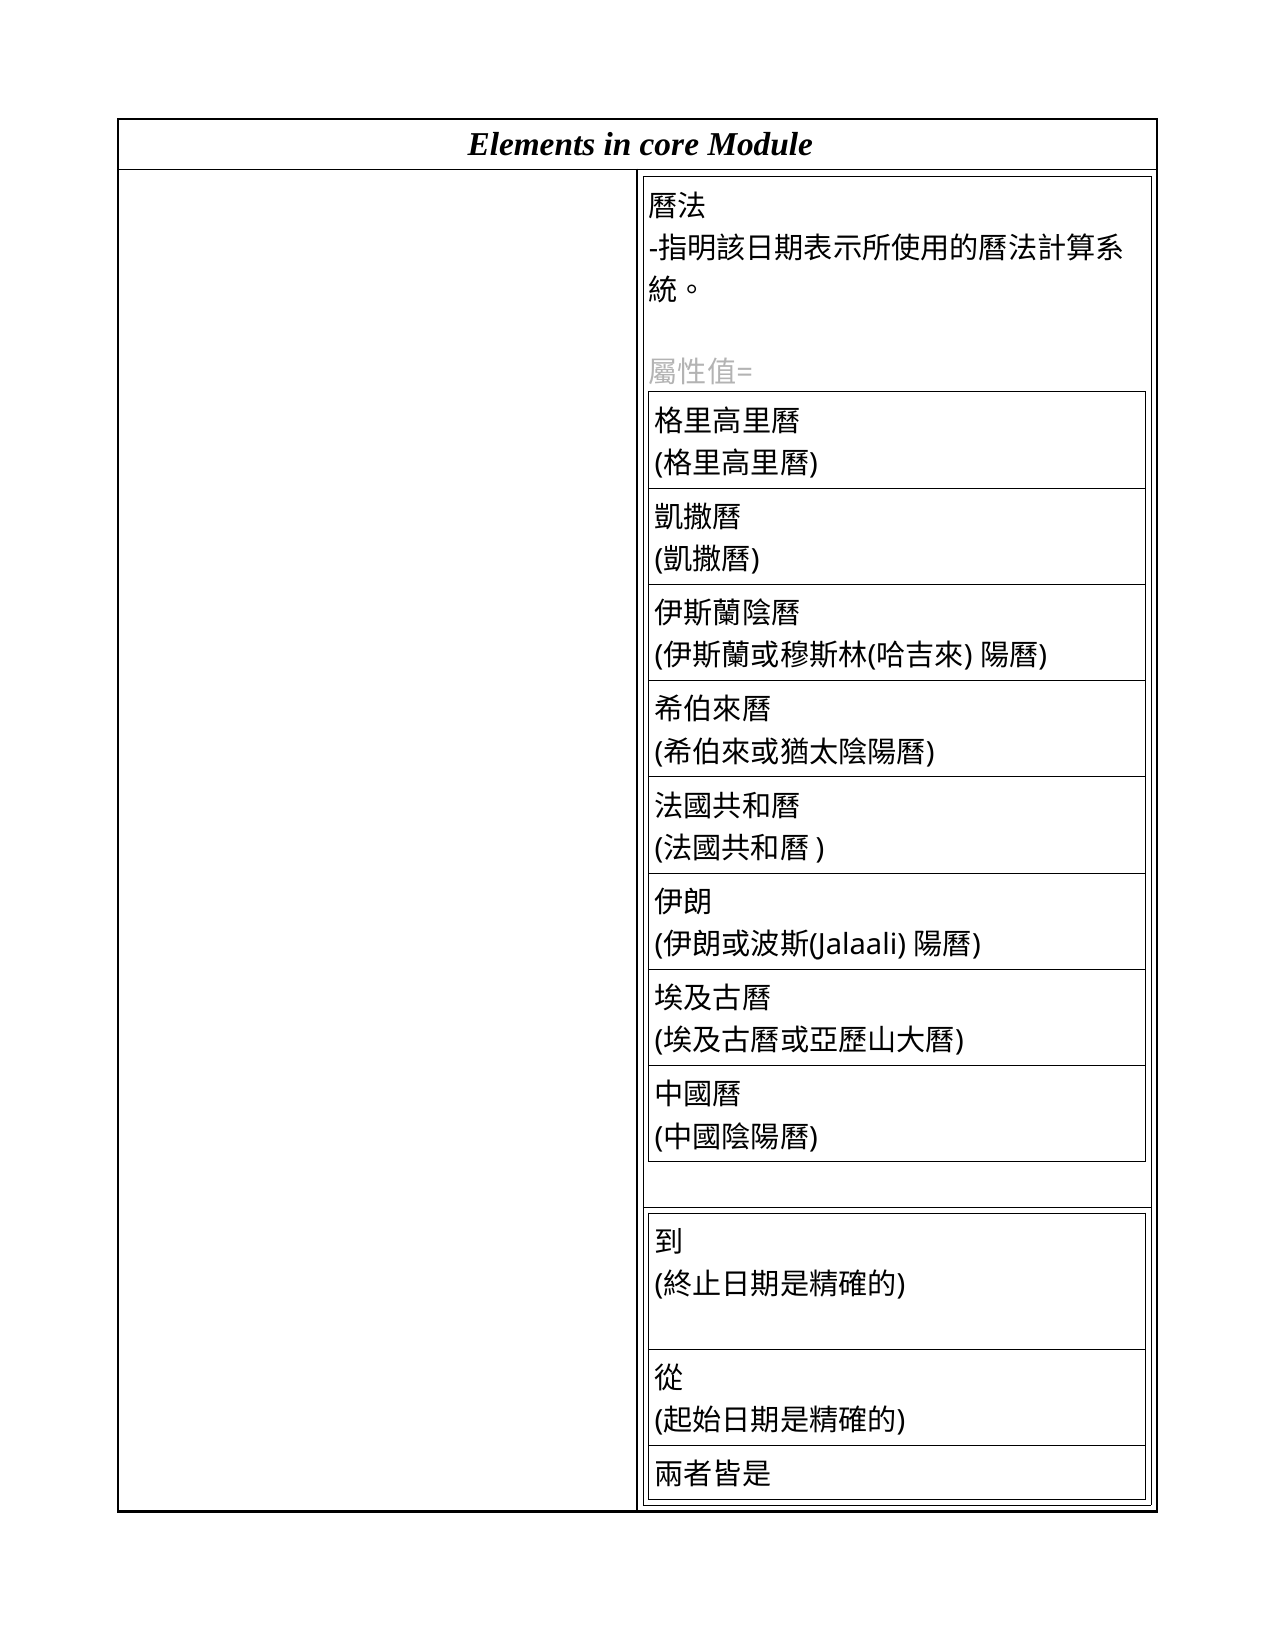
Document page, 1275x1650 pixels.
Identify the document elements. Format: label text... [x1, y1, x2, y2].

table_cell [638, 170, 1156, 1510]
table_cell 中國曆 (中國陰陽曆) [649, 1066, 1145, 1161]
table_cell 凱撒曆 (凱撒曆) [649, 489, 1145, 584]
table_cell [644, 1208, 1151, 1504]
table_cell [119, 170, 636, 1510]
table_header Elements in core Module [119, 120, 1156, 168]
table_header 曆法 -指明該日期表示所使用的曆法計算系統。 屬性值= [644, 177, 1151, 1207]
table_cell 希伯來曆 (希伯來或猶太陰陽曆) [649, 681, 1145, 776]
table_cell 從 (起始日期是精確的) [649, 1350, 1145, 1445]
table_header 格里高里曆 (格里高里曆) [649, 392, 1145, 487]
table_cell 伊斯蘭陰曆 (伊斯蘭或穆斯林(哈吉來) 陽曆) [649, 585, 1145, 680]
table_header 到 (終止日期是精確的) [649, 1214, 1145, 1348]
table_cell 埃及古曆 (埃及古曆或亞歷山大曆) [649, 970, 1145, 1065]
table_cell 兩者皆是 [649, 1446, 1145, 1499]
table_cell 伊朗 (伊朗或波斯(Jalaali) 陽曆) [649, 874, 1145, 969]
table_cell 法國共和曆 (法國共和曆 ) [649, 777, 1145, 872]
